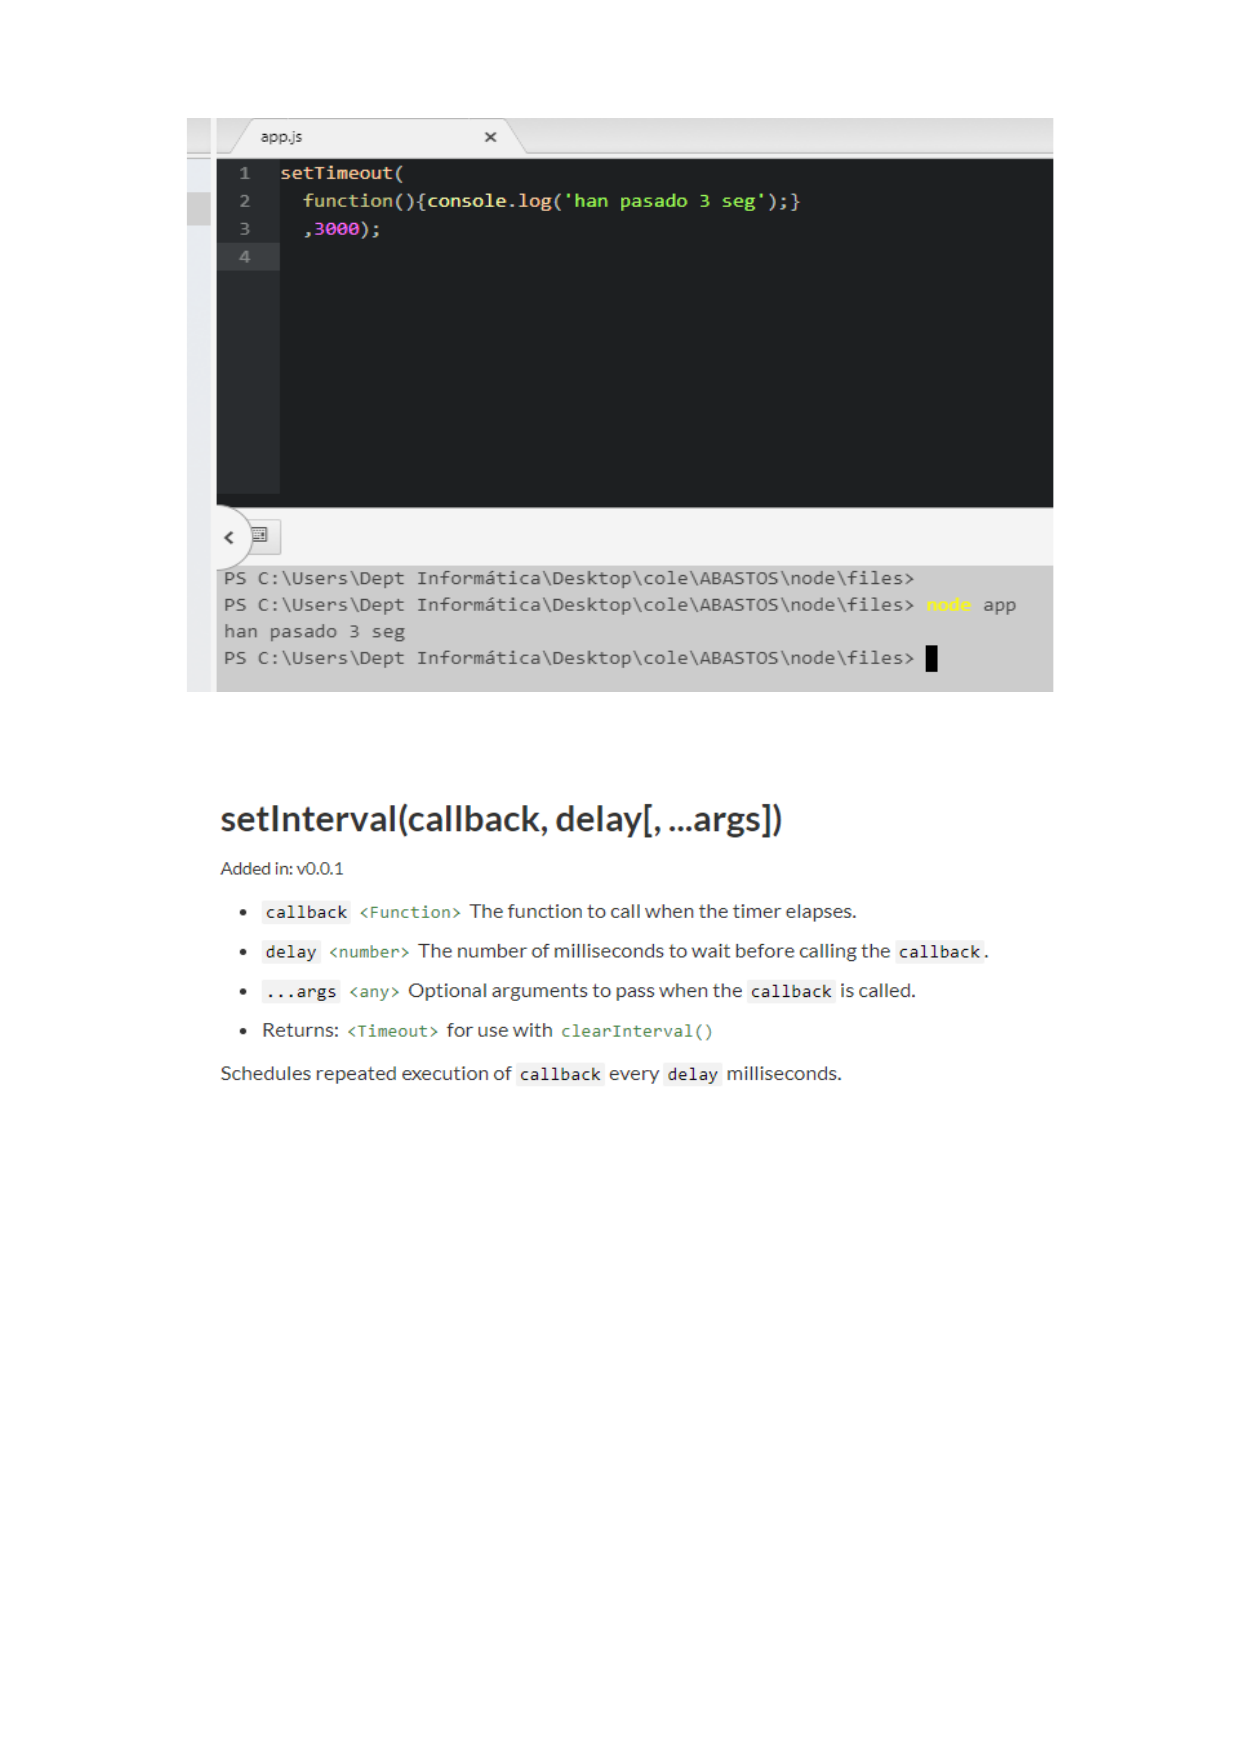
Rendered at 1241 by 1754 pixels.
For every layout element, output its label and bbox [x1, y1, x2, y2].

picture [186, 118, 1054, 692]
picture [209, 793, 1031, 1095]
